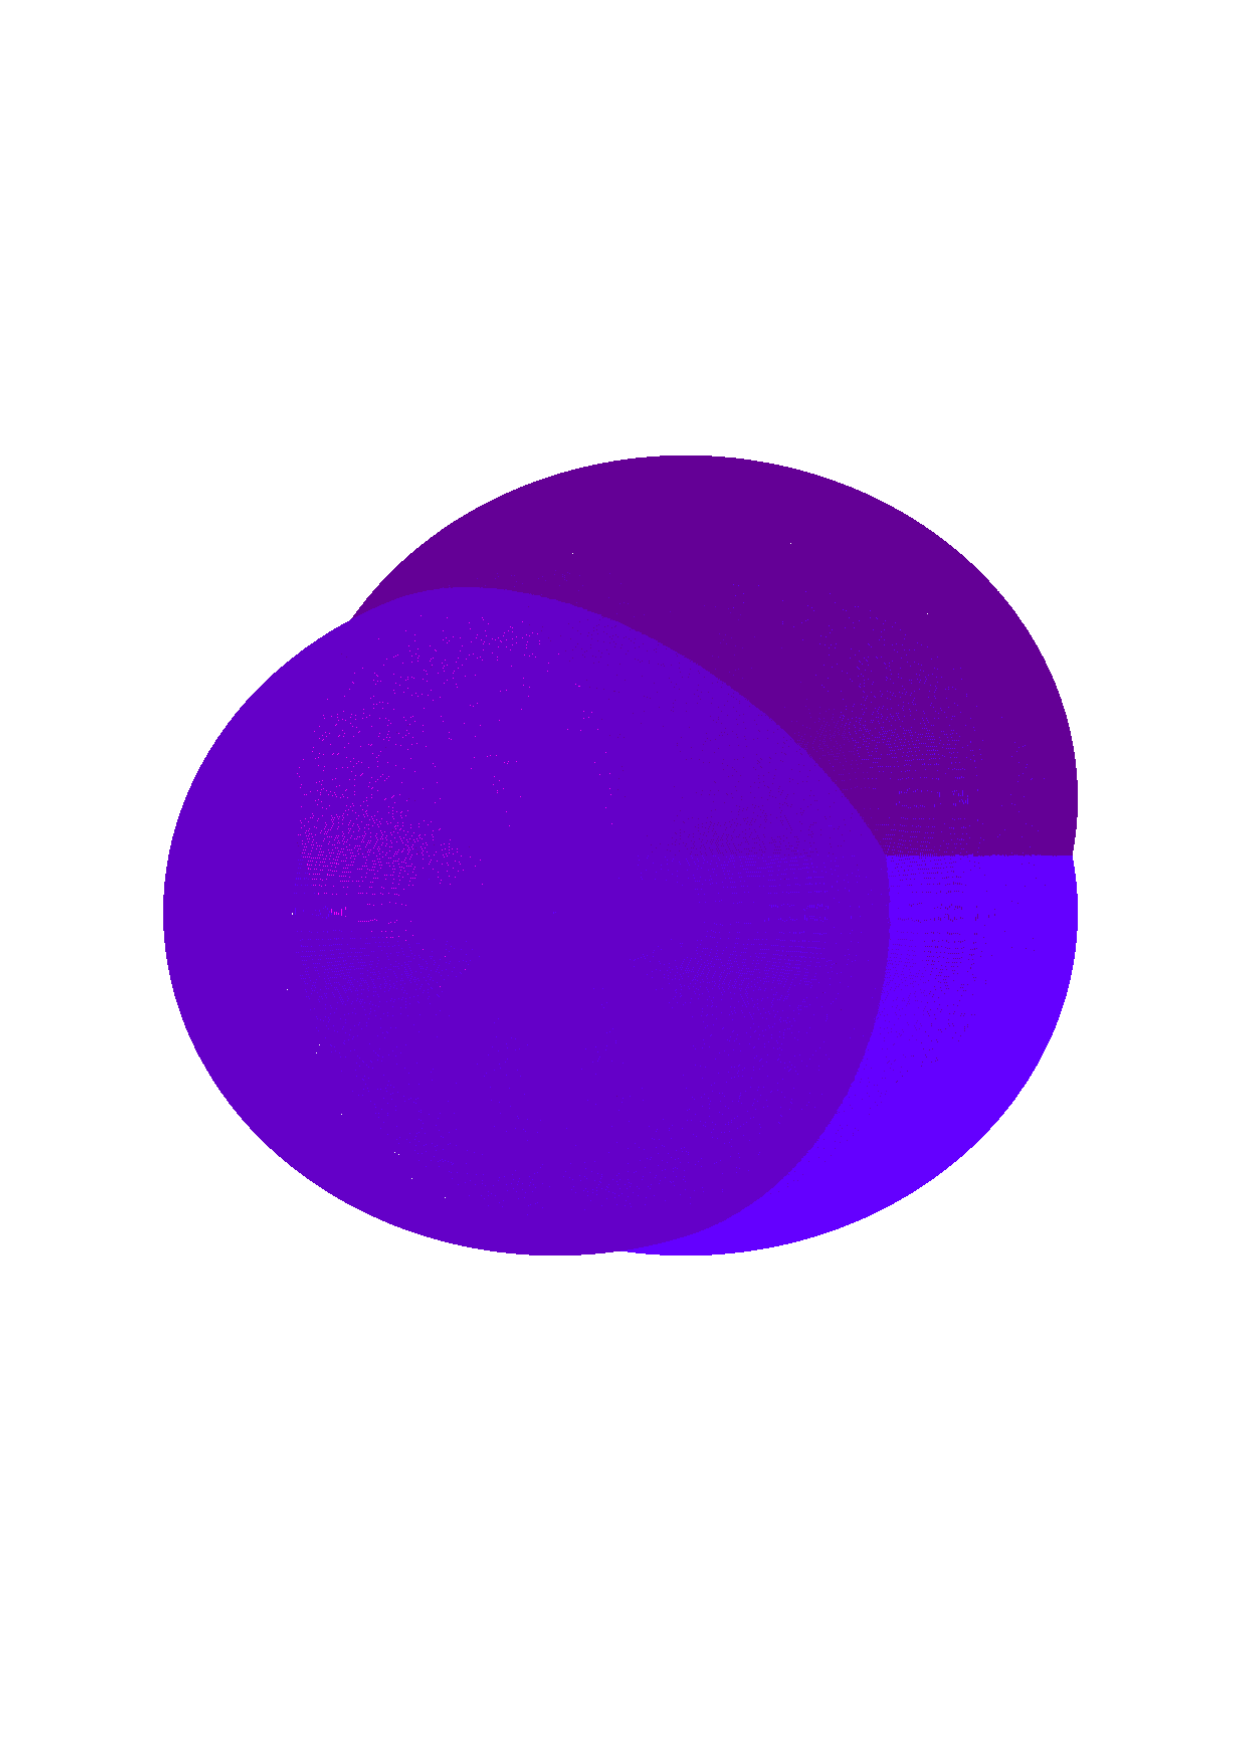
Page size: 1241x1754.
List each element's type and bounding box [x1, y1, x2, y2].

picture [118, 353, 1123, 1358]
